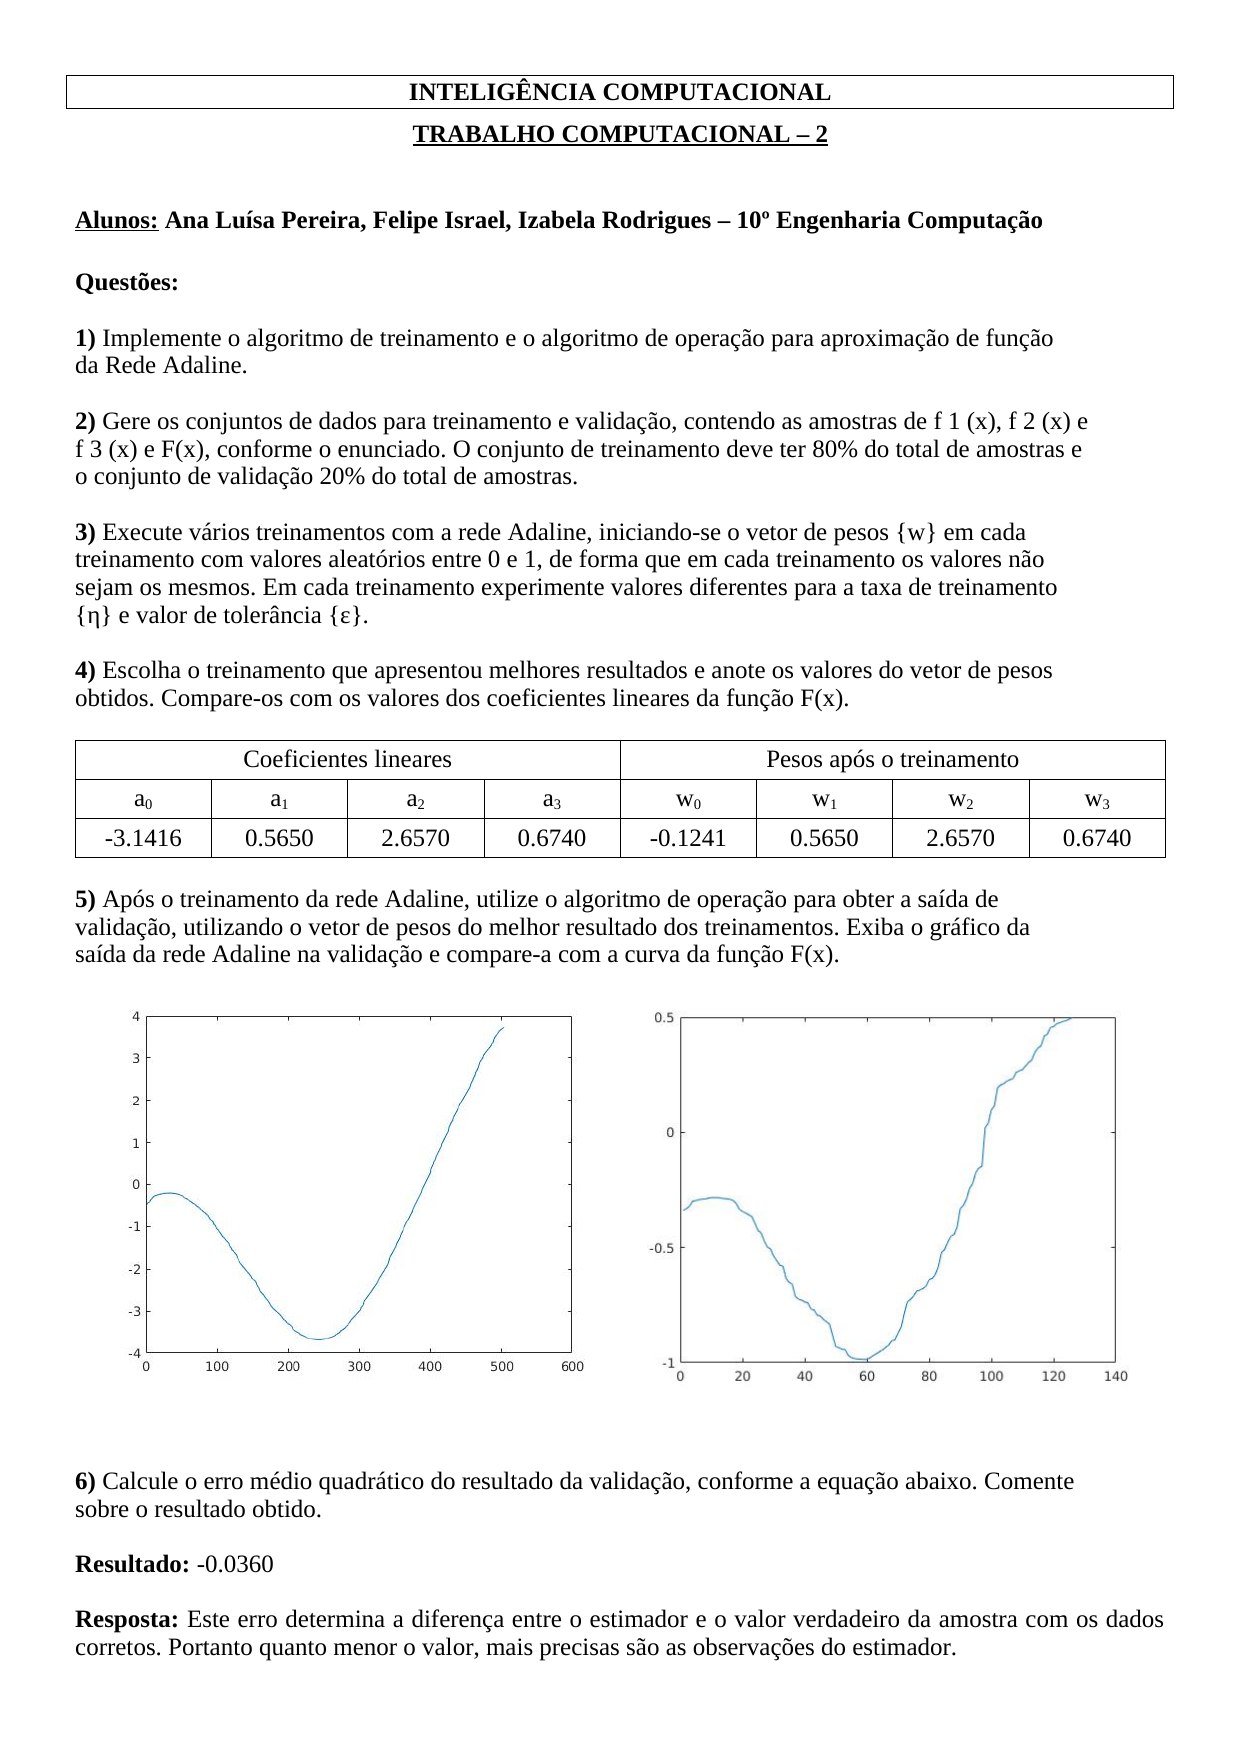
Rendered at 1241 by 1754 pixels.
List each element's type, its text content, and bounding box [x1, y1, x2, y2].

text sobre o resultado obtido. [75, 1495, 1165, 1522]
table_cell 0.5650 [757, 819, 892, 857]
text saída da rede Adaline na validação e compare-a com a curva da função F(x). [75, 941, 1165, 968]
text validação, utilizando o vetor de pesos do melhor resultado dos treinamentos. Exiba o gráfico da [75, 913, 1165, 941]
table_cell 2.6570 [893, 819, 1029, 857]
table_cell a2 [348, 780, 484, 818]
text INTELIGÊNCIA COMPUTACIONAL [67, 76, 1173, 108]
table_cell 0.5650 [212, 819, 347, 857]
text treinamento com valores aleatórios entre 0 e 1, de forma que em cada treinamento os valores não [75, 546, 1165, 573]
text 3) Execute vários treinamentos com a rede Adaline, iniciando-se o vetor de pesos {w} em cada [75, 518, 1165, 546]
table_cell a3 [485, 780, 620, 818]
text Alunos: Ana Luísa Pereira, Felipe Israel, Izabela Rodrigues – 10º Engenharia Computação [75, 206, 1165, 234]
text o conjunto de validação 20% do total de amostras. [75, 462, 1165, 490]
table_cell -0.1241 [621, 819, 756, 857]
text Questões: [75, 268, 1165, 296]
table_header Coeficientes lineares [76, 741, 620, 779]
text Resposta: Este erro determina a diferença entre o estimador e o valor verdadeiro da amostra com os dados corretos. Portanto quanto menor o valor, mais precisas são as observações do estimador. [75, 1606, 1165, 1661]
table_cell w1 [757, 780, 892, 818]
text sejam os mesmos. Em cada treinamento experimente valores diferentes para a taxa de treinamento [75, 573, 1165, 601]
table_header Pesos após o treinamento [621, 741, 1165, 779]
table_cell 0.6740 [485, 819, 620, 857]
text da Rede Adaline. [75, 352, 1165, 379]
table_cell a0 [76, 780, 211, 818]
picture [74, 986, 1169, 1409]
text {η} e valor de tolerância {ε}. [75, 601, 1165, 629]
text 5) Após o treinamento da rede Adaline, utilize o algoritmo de operação para obter a saída de [75, 885, 1165, 913]
text Resultado: -0.0360 [75, 1550, 1165, 1578]
text f 3 (x) e F(x), conforme o enunciado. O conjunto de treinamento deve ter 80% do total de amostras e [75, 435, 1165, 462]
text obtidos. Compare-os com os valores dos coeficientes lineares da função F(x). [75, 684, 1165, 712]
text 1) Implemente o algoritmo de treinamento e o algoritmo de operação para aproximação de função [75, 324, 1165, 352]
table_cell a1 [212, 780, 347, 818]
table_cell w0 [621, 780, 756, 818]
table_cell 2.6570 [348, 819, 484, 857]
text 4) Escolha o treinamento que apresentou melhores resultados e anote os valores do vetor de pesos [75, 656, 1165, 684]
text 6) Calcule o erro médio quadrático do resultado da validação, conforme a equação abaixo. Comente [75, 1467, 1165, 1495]
text TRABALHO COMPUTACIONAL – 2 [75, 121, 1165, 148]
text 2) Gere os conjuntos de dados para treinamento e validação, contendo as amostras de f 1 (x), f 2 (x) e [75, 407, 1165, 435]
table_cell w3 [1030, 780, 1165, 818]
table_cell 0.6740 [1030, 819, 1165, 857]
table_cell -3.1416 [76, 819, 211, 857]
table_cell w2 [893, 780, 1029, 818]
